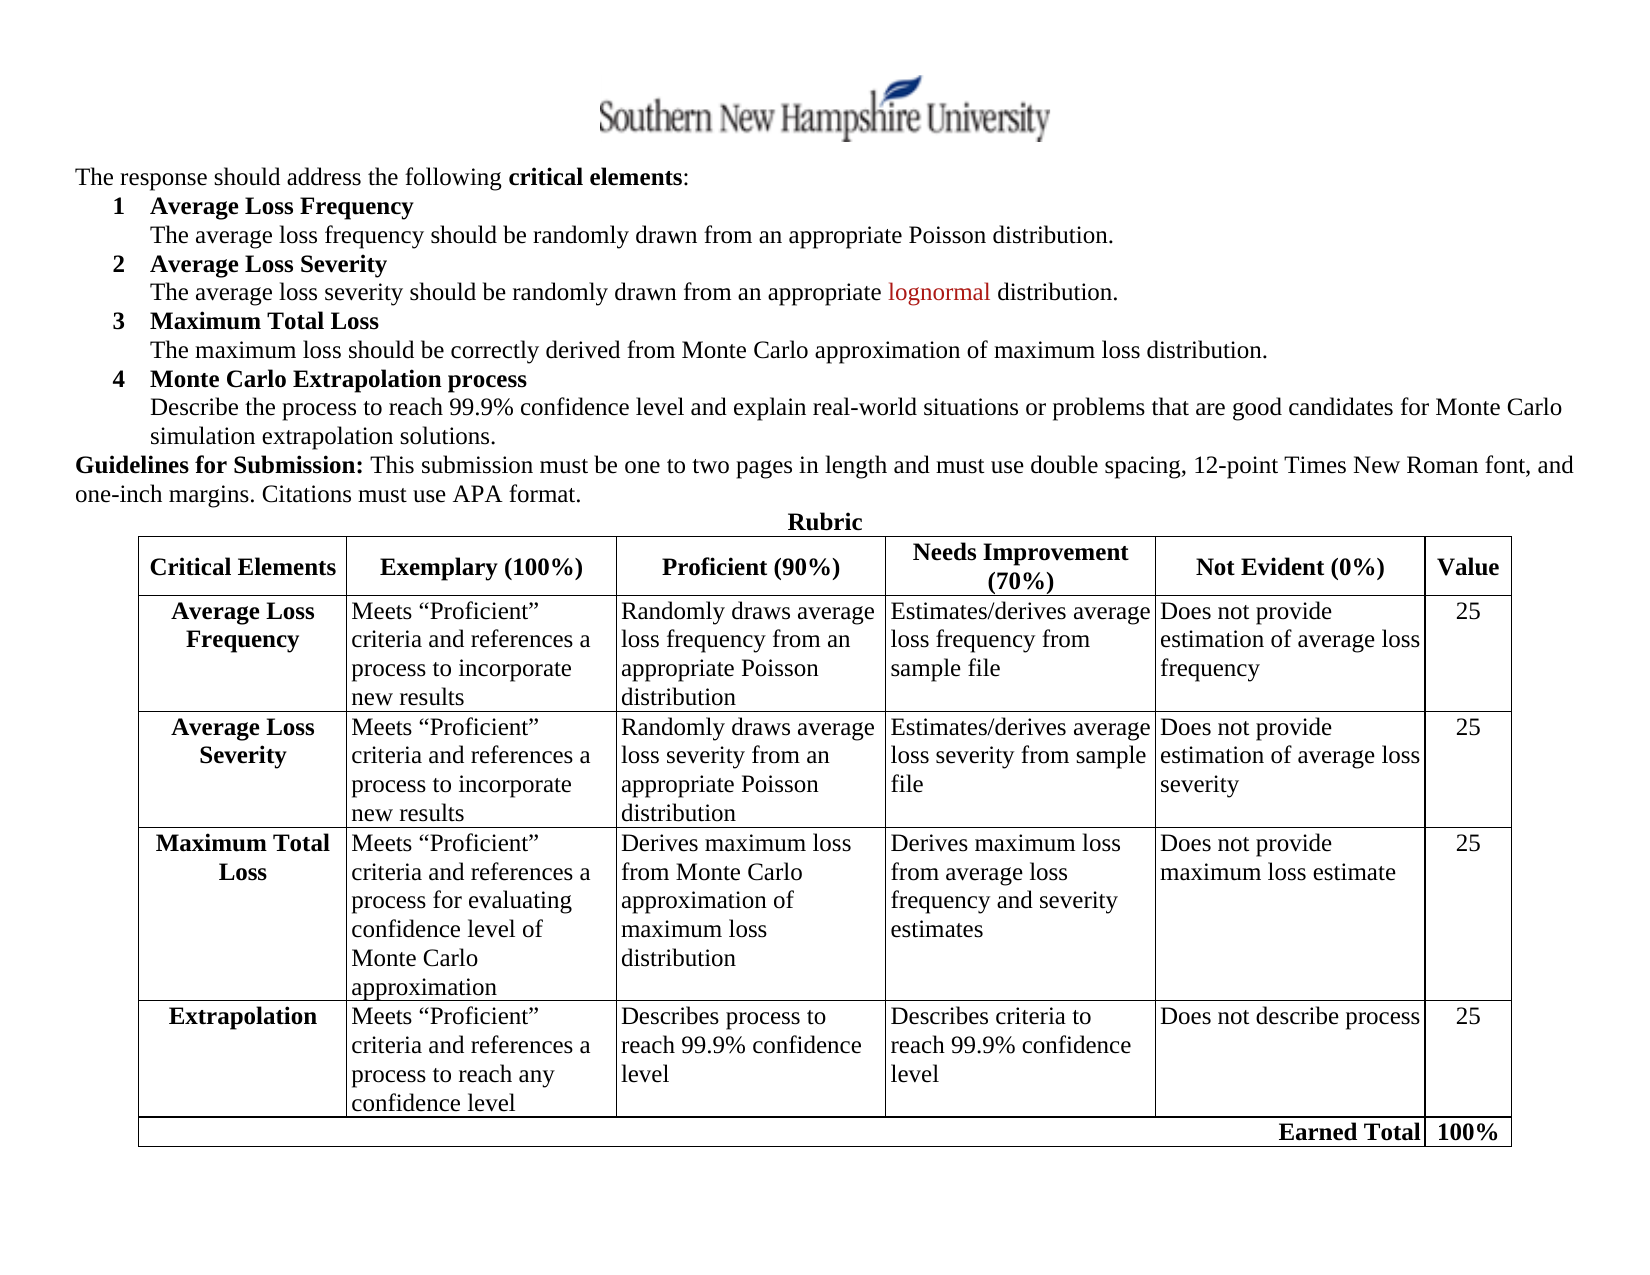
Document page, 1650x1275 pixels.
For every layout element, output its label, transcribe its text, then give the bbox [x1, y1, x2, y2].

table_cell Earned Total [139, 1118, 1424, 1146]
table_cell Average Loss Severity [139, 712, 346, 827]
table_cell Does not describe process [1156, 1001, 1424, 1116]
list The average loss frequency should be randomly drawn from an appropriate Poisson distribution. [75, 220, 1575, 249]
table_cell 25 [1426, 712, 1511, 827]
table_cell Average Loss Frequency [139, 596, 346, 711]
table_cell Extrapolation [139, 1001, 346, 1116]
text The response should address the following critical elements: [75, 162, 1575, 191]
table_cell Meets “Proficient” criteria and references a process for evaluating confidence level of Monte Carlo approximation [347, 828, 616, 1000]
subtitle Rubric [75, 507, 1575, 536]
list The maximum loss should be correctly derived from Monte Carlo approximation of maximum loss distribution. [75, 335, 1575, 364]
table_cell 100% [1426, 1118, 1511, 1146]
table_cell Meets “Proficient” criteria and references a process to reach any confidence level [347, 1001, 616, 1116]
table_header Value [1426, 537, 1511, 595]
table_header Critical Elements [139, 537, 346, 595]
table_cell Randomly draws average loss severity from an appropriate Poisson distribution [617, 712, 885, 827]
table_header Proficient (90%) [617, 537, 885, 595]
table_cell 25 [1426, 596, 1511, 711]
table_cell Does not provide estimation of average loss frequency [1156, 596, 1424, 711]
list Average Loss Frequency [112, 191, 1575, 220]
table_cell 25 [1426, 828, 1511, 1000]
table_header Needs Improvement (70%) [886, 537, 1155, 595]
table_header Not Evident (0%) [1156, 537, 1424, 595]
table_cell Meets “Proficient” criteria and references a process to incorporate new results [347, 596, 616, 711]
table_cell Does not provide estimation of average loss severity [1156, 712, 1424, 827]
list Average Loss Severity [112, 249, 1575, 277]
list Maximum Total Loss [112, 306, 1575, 335]
list Describe the process to reach 99.9% confidence level and explain real-world situations or problems that are good candidates for Monte Carlo simulation extrapolation solutions. [150, 392, 1575, 450]
table_cell Maximum Total Loss [139, 828, 346, 1000]
text Guidelines for Submission: This submission must be one to two pages in length and must use double spacing, 12-point Times New Roman font, and one-inch margins. Citations must use APA format. [75, 450, 1575, 507]
table_cell 25 [1426, 1001, 1511, 1116]
table_cell Does not provide maximum loss estimate [1156, 828, 1424, 1000]
picture [600, 75, 1050, 142]
table_cell Derives maximum loss from Monte Carlo approximation of maximum loss distribution [617, 828, 885, 1000]
table_cell Randomly draws average loss frequency from an appropriate Poisson distribution [617, 596, 885, 711]
table_cell Describes criteria to reach 99.9% confidence level [886, 1001, 1155, 1116]
table_cell Derives maximum loss from average loss frequency and severity estimates [886, 828, 1155, 1000]
list The average loss severity should be randomly drawn from an appropriate lognormal distribution. [75, 277, 1575, 306]
table_header Exemplary (100%) [347, 537, 616, 595]
table_cell Estimates/derives average loss severity from sample file [886, 712, 1155, 827]
table_cell Meets “Proficient” criteria and references a process to incorporate new results [347, 712, 616, 827]
table_cell Estimates/derives average loss frequency from sample file [886, 596, 1155, 711]
table_cell Describes process to reach 99.9% confidence level [617, 1001, 885, 1116]
list Monte Carlo Extrapolation process [112, 364, 1575, 392]
